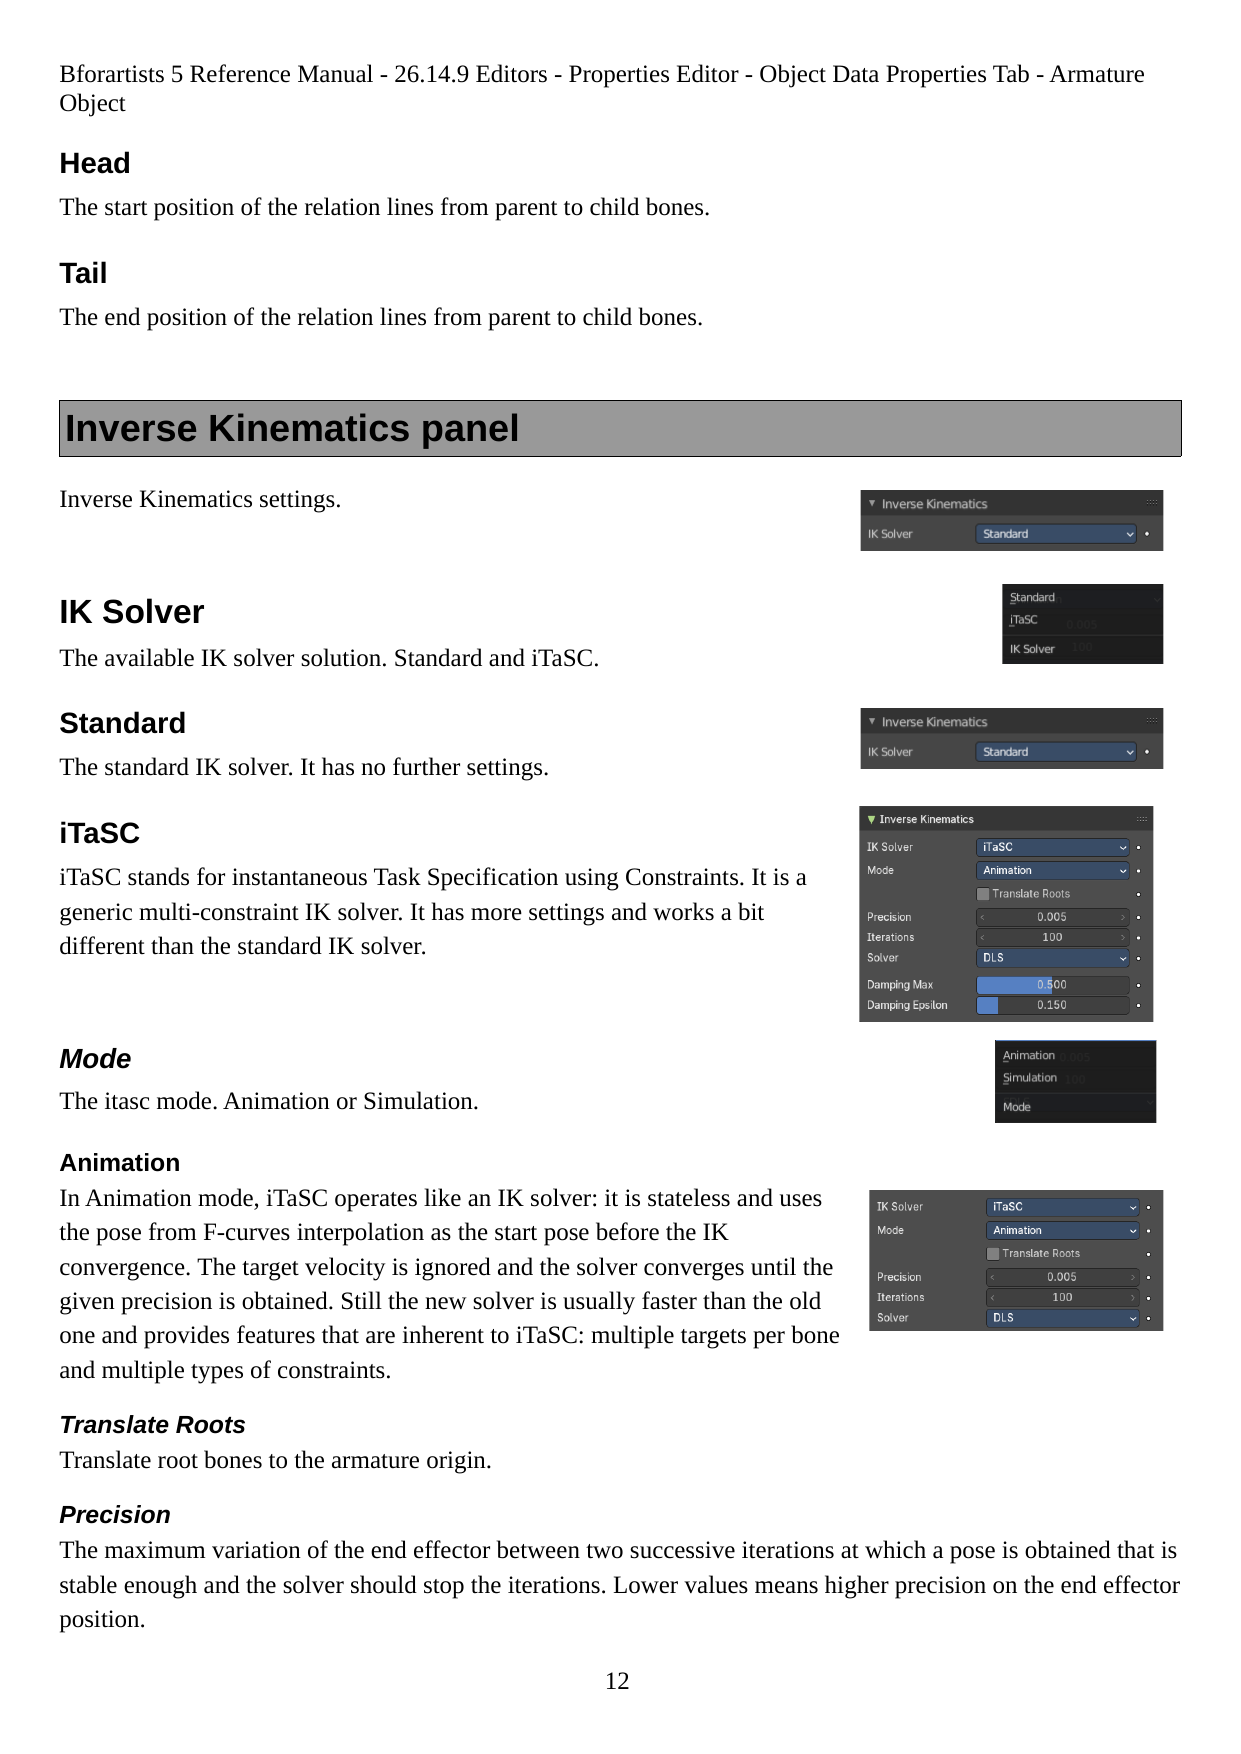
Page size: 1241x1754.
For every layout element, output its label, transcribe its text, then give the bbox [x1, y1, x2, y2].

picture [859, 806, 1154, 1022]
subtitle Animation [59, 1148, 1181, 1176]
text Inverse Kinematics settings. [59, 484, 1181, 513]
text The available IK solver solution. Standard and iTaSC. [59, 643, 1181, 671]
text Translate root bones to the armature origin. [59, 1445, 1181, 1474]
subtitle Translate Roots [59, 1410, 1181, 1439]
picture [860, 490, 1164, 551]
picture [1002, 584, 1164, 664]
subtitle iTaSC [59, 816, 859, 850]
text The end position of the relation lines from parent to child bones. [59, 302, 1181, 331]
subtitle Tail [59, 256, 1181, 290]
subtitle Precision [59, 1501, 1181, 1529]
text In Animation mode, iTaSC operates like an IK solver: it is stateless and uses the pose from F-curves interpolation as the start pose before the IK convergence. The target velocity is ignored and the solver converges until the given precision is obtained. Still the new solver is usually faster than the old one and provides features that are inherent to iTaSC: multiple targets per bone and multiple types of constraints. [59, 1183, 1181, 1384]
subtitle [1164, 591, 1181, 630]
subtitle Mode [59, 1042, 995, 1074]
text The maximum variation of the end effector between two successive iterations at which a pose is obtained that is stable enough and the solver should stop the iterations. Lower values means higher precision on the end effector position. [59, 1535, 1181, 1633]
table_header Inverse Kinematics panel [60, 401, 1181, 456]
picture [860, 708, 1164, 769]
text The itasc mode. Animation or Simulation. [59, 1086, 995, 1115]
text The start position of the relation lines from parent to child bones. [59, 192, 1181, 221]
subtitle IK Solver [59, 591, 1002, 630]
text The standard IK solver. It has no further settings. [59, 752, 1181, 781]
subtitle [1157, 1042, 1181, 1074]
subtitle [1154, 816, 1181, 850]
text iTaSC stands for instantaneous Task Specification using Constraints. It is a generic multi-constraint IK solver. It has more settings and works a bit different than the standard IK solver. [59, 862, 859, 960]
subtitle Head [59, 146, 1181, 180]
picture [869, 1190, 1164, 1331]
picture [995, 1040, 1157, 1123]
subtitle Standard [59, 706, 1181, 740]
